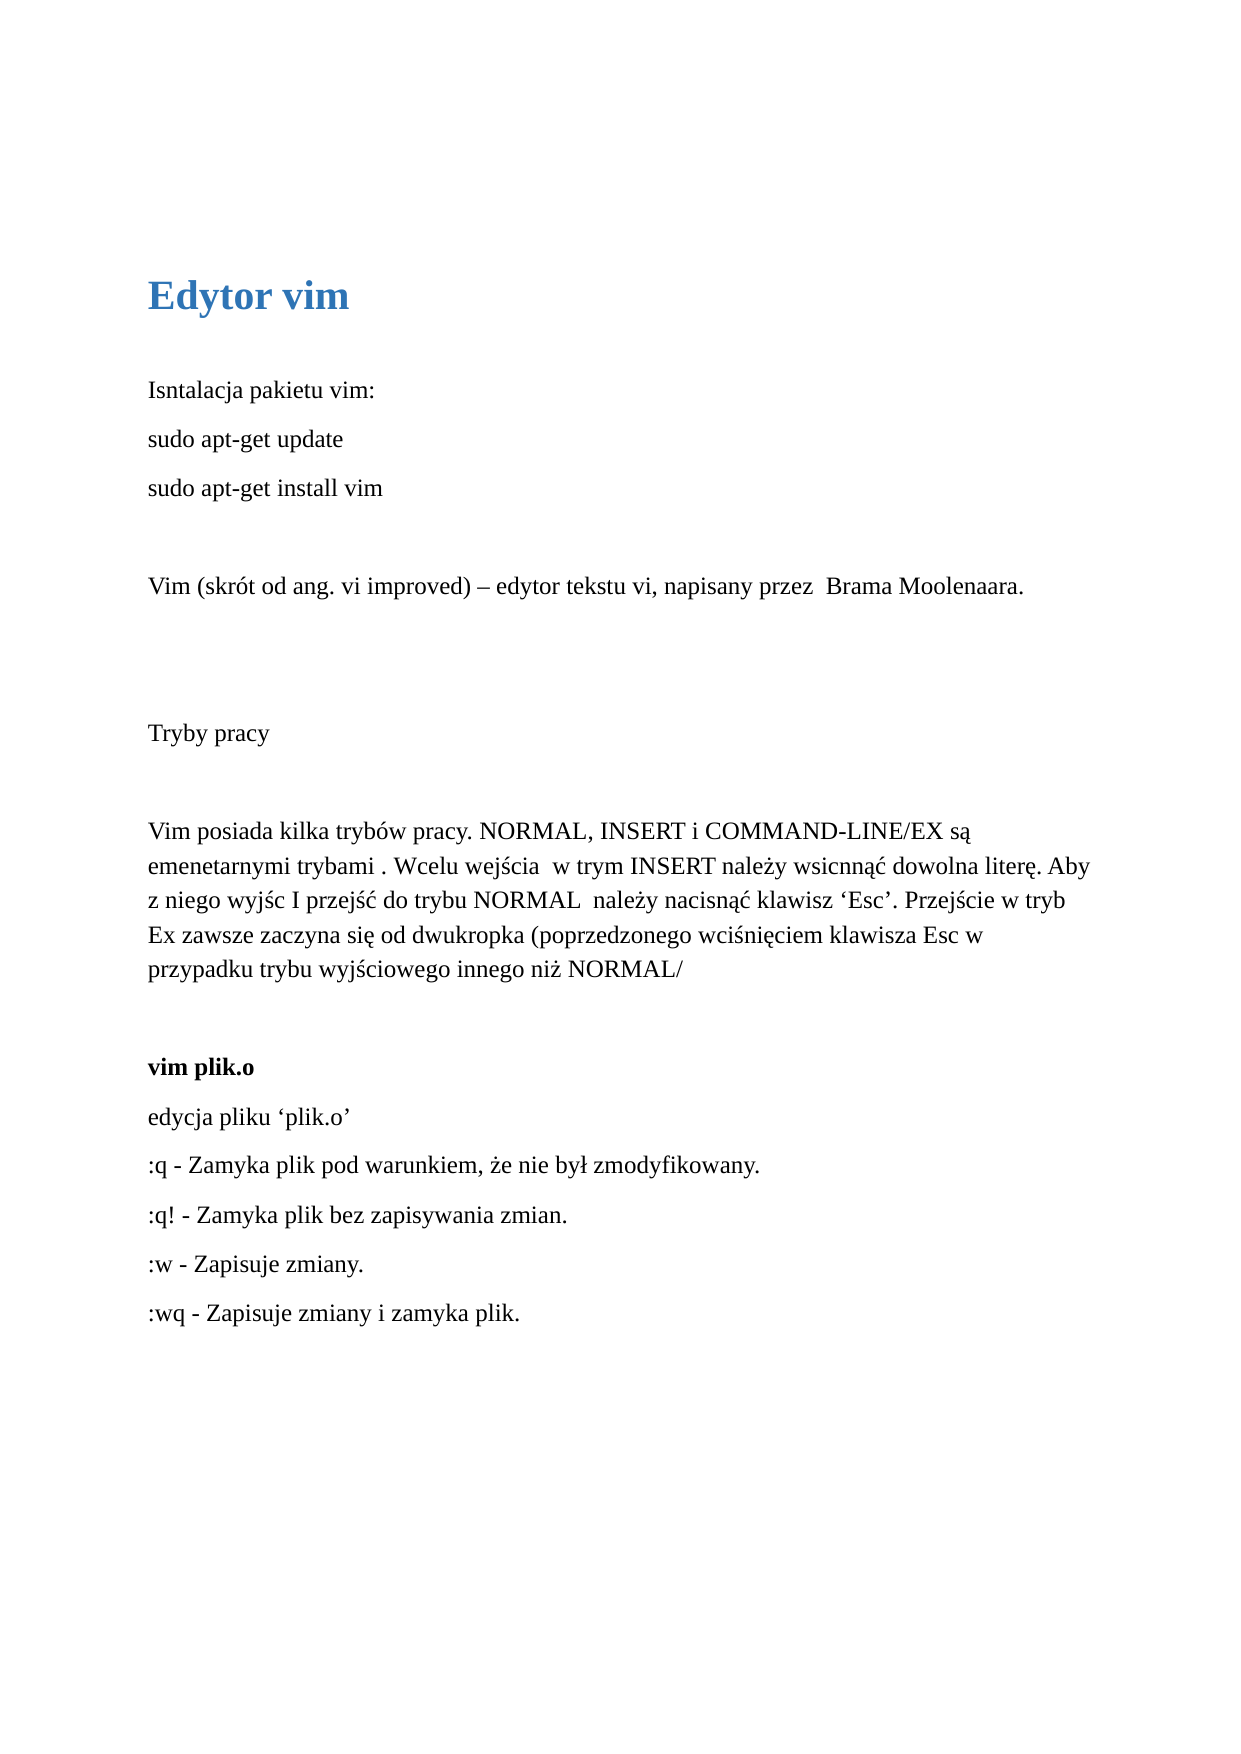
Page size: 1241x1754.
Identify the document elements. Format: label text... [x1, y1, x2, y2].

text sudo apt-get update [148, 424, 1093, 453]
text :q! - Zamyka plik bez zapisywania zmian. [148, 1200, 1093, 1228]
text Isntalacja pakietu vim: [148, 375, 1093, 404]
text Tryby pracy [148, 718, 1093, 747]
text Vim posiada kilka trybów pracy. NORMAL, INSERT i COMMAND-LINE/EX są emenetarnymi trybami . Wcelu wejścia w trym INSERT należy wsicnnąć dowolna literę. Aby z niego wyjśc I przejść do trybu NORMAL należy nacisnąć klawisz ‘Esc’. Przejście w tryb Ex zawsze zaczyna się od dwukropka (poprzedzonego wciśnięciem klawisza Esc w przypadku trybu wyjściowego innego niż NORMAL/ [148, 816, 1093, 983]
text :wq - Zapisuje zmiany i zamyka plik. [148, 1298, 1093, 1327]
text :q - Zamyka plik pod warunkiem, że nie był zmodyfikowany. [148, 1151, 1093, 1179]
text :w - Zapisuje zmiany. [148, 1249, 1093, 1277]
text edycja pliku ‘plik.o’ [148, 1102, 1093, 1130]
text vim plik.o [148, 1052, 1093, 1081]
text sudo apt-get install vim [148, 473, 1093, 502]
text Vim (skrót od ang. vi improved) – edytor tekstu vi, napisany przez Brama Moolenaara. [148, 571, 1093, 600]
subtitle Edytor vim [148, 271, 1093, 319]
